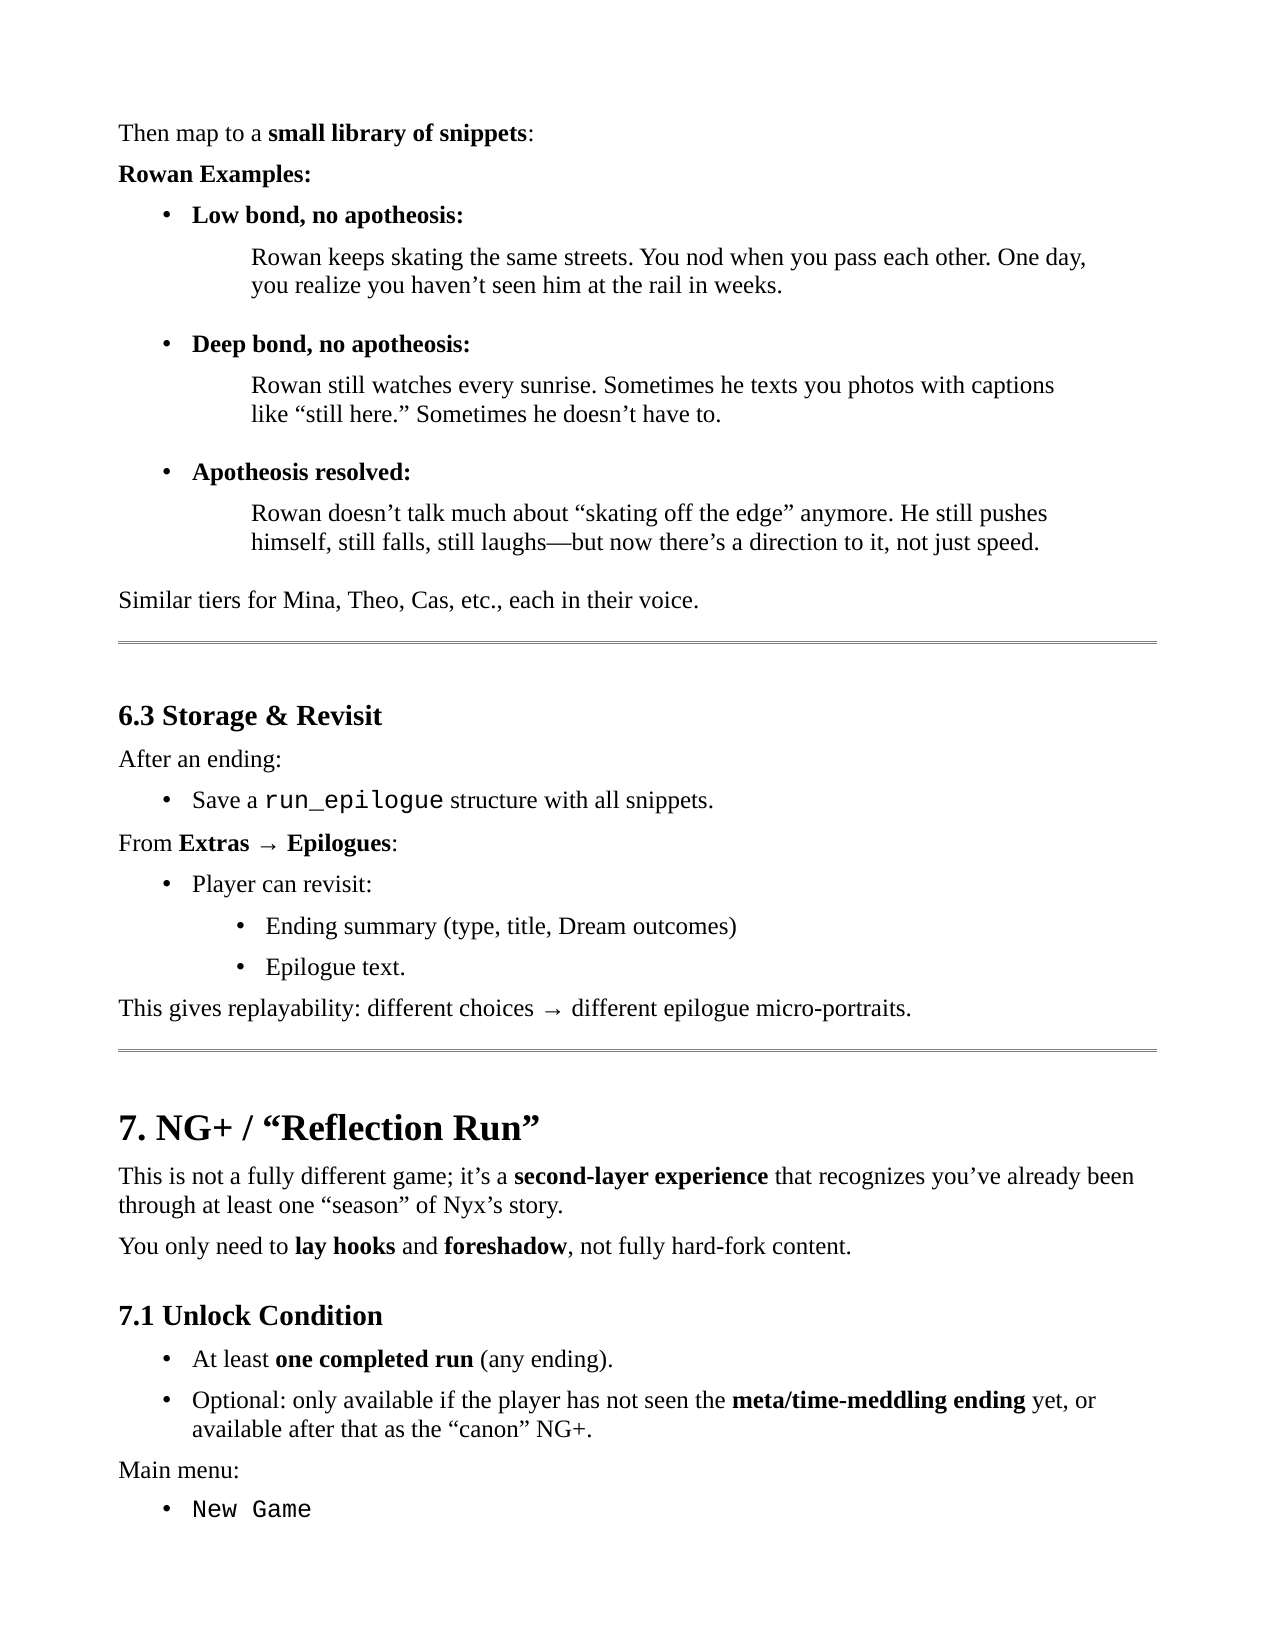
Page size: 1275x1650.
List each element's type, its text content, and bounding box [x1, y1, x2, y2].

text This is not a fully different game; it’s a second-layer experience that recognizes you’ve already been through at least one “season” of Nyx’s story. [118, 1161, 1157, 1219]
text This gives replayability: different choices → different epilogue micro-portraits. [118, 993, 1157, 1022]
list Ending summary (type, title, Dream outcomes) [236, 911, 1157, 939]
list Save a run_epilogue structure with all snippets. [162, 785, 1157, 816]
list Optional: only available if the player has not seen the meta/time-meddling ending yet, or available after that as the “canon” NG+. [162, 1385, 1157, 1442]
text Then map to a small library of snippets: [118, 118, 1157, 147]
list Apotheosis resolved: [162, 457, 1157, 486]
text You only need to lay hooks and foreshadow, not fully hard-fork content. [118, 1231, 1157, 1260]
list Rowan still watches every sunrise. Sometimes he texts you photos with captions like “still here.” Sometimes he doesn’t have to. [221, 370, 1098, 428]
text From Extras → Epilogues: [118, 828, 1157, 857]
text After an ending: [118, 744, 1157, 772]
list Epilogue text. [236, 952, 1157, 981]
list At least one completed run (any ending). [162, 1344, 1157, 1372]
list Rowan doesn’t talk much about “skating off the edge” anymore. He still pushes himself, still falls, still laughs—but now there’s a direction to it, not just speed. [221, 498, 1098, 556]
text Rowan Examples: [118, 159, 1157, 188]
list Deep bond, no apotheosis: [162, 329, 1157, 358]
list Rowan keeps skating the same streets. You nod when you pass each other. One day, you realize you haven’t seen him at the rail in weeks. [221, 242, 1098, 299]
list Low bond, no apotheosis: [162, 201, 1157, 229]
list Player can revisit: [162, 869, 1157, 898]
list New Game [162, 1496, 1157, 1524]
text Similar tiers for Mina, Theo, Cas, etc., each in their voice. [118, 585, 1157, 614]
subtitle 6.3 Storage & Revisit [118, 698, 1157, 731]
text Main menu: [118, 1455, 1157, 1484]
subtitle 7.1 Unlock Condition [118, 1298, 1157, 1331]
subtitle 7. NG+ / “Reflection Run” [118, 1106, 1157, 1149]
